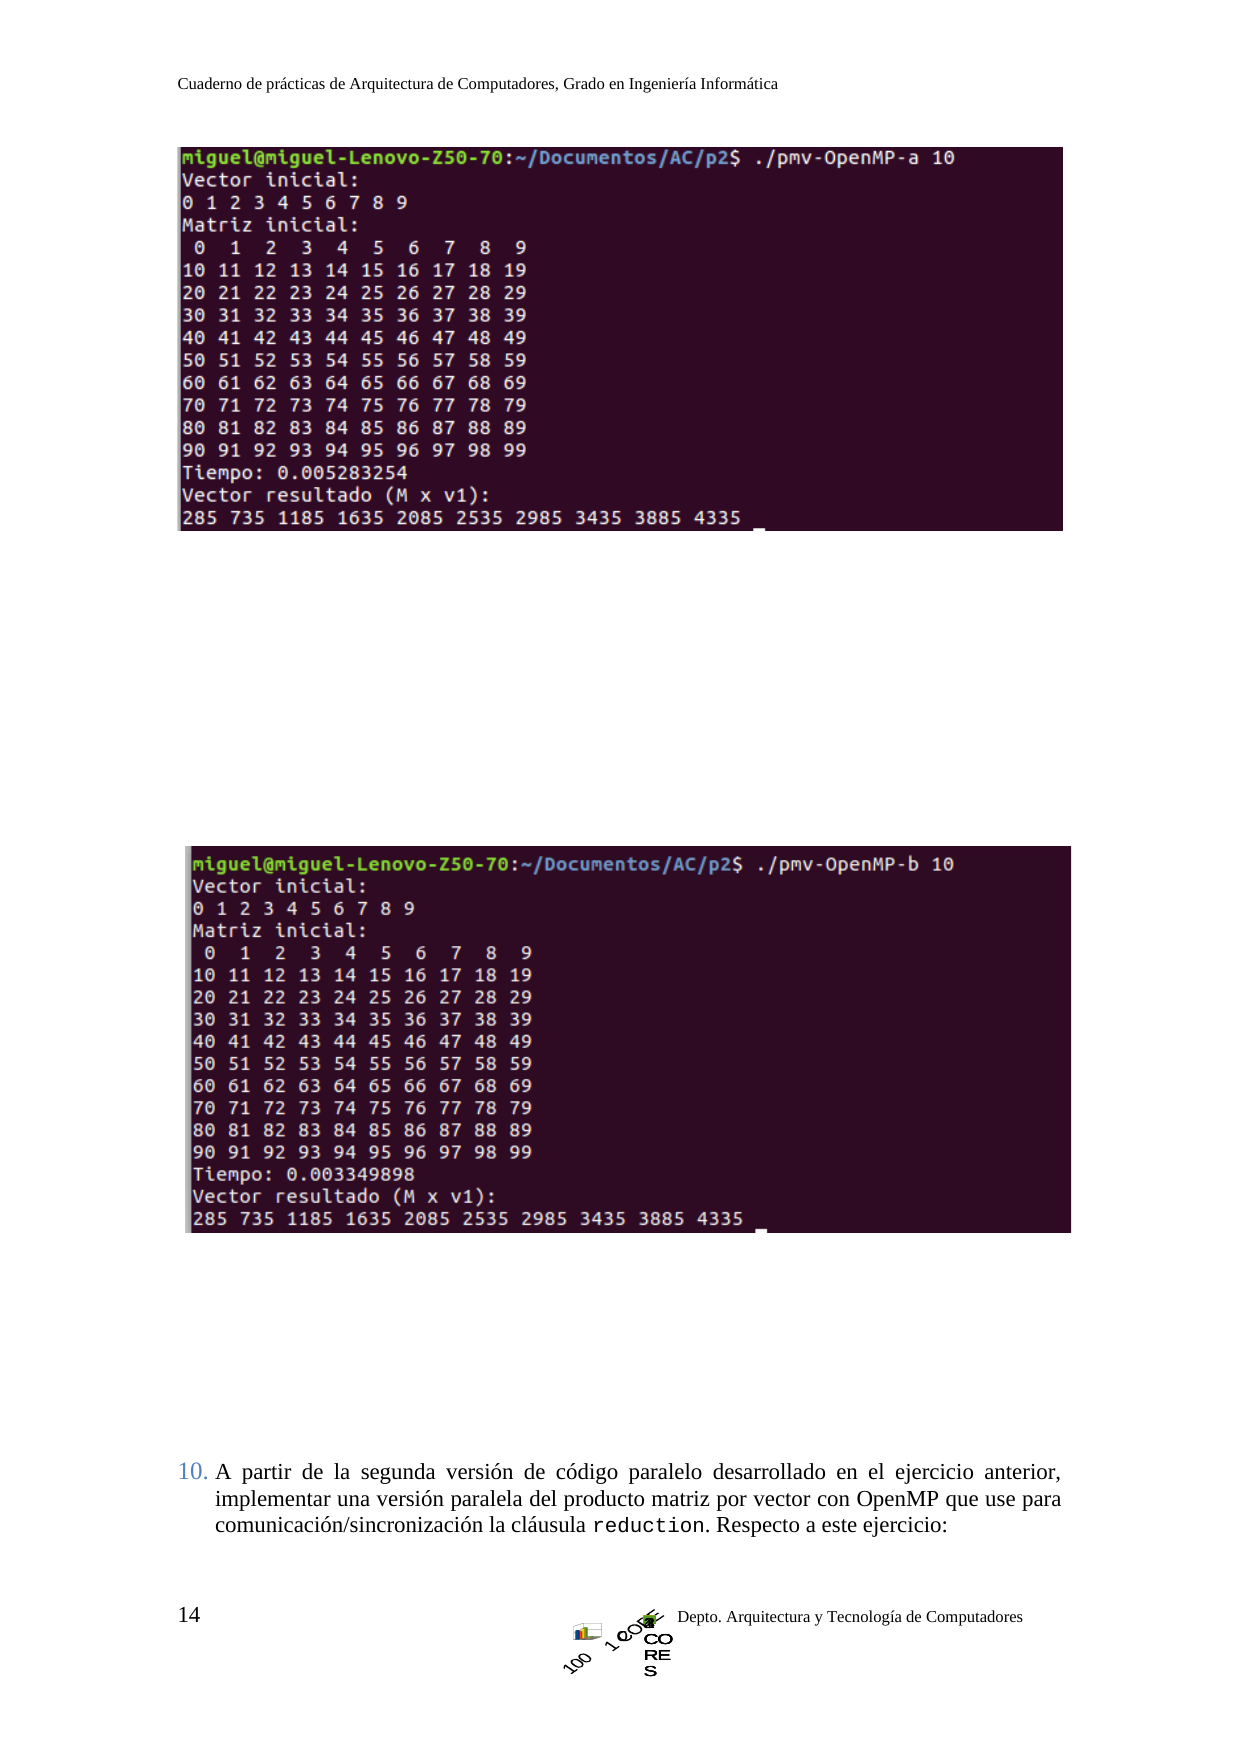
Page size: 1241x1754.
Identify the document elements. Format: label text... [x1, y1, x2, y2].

list A partir de la segunda versión de código paralelo desarrollado en el ejercicio anterior, implementar una versión paralela del producto matriz por vector con OpenMP que use para comunicación/sincronización la cláusula reduction. Respecto a este ejercicio: [177, 1456, 1063, 1539]
picture [177, 147, 1063, 531]
picture [185, 846, 1072, 1233]
